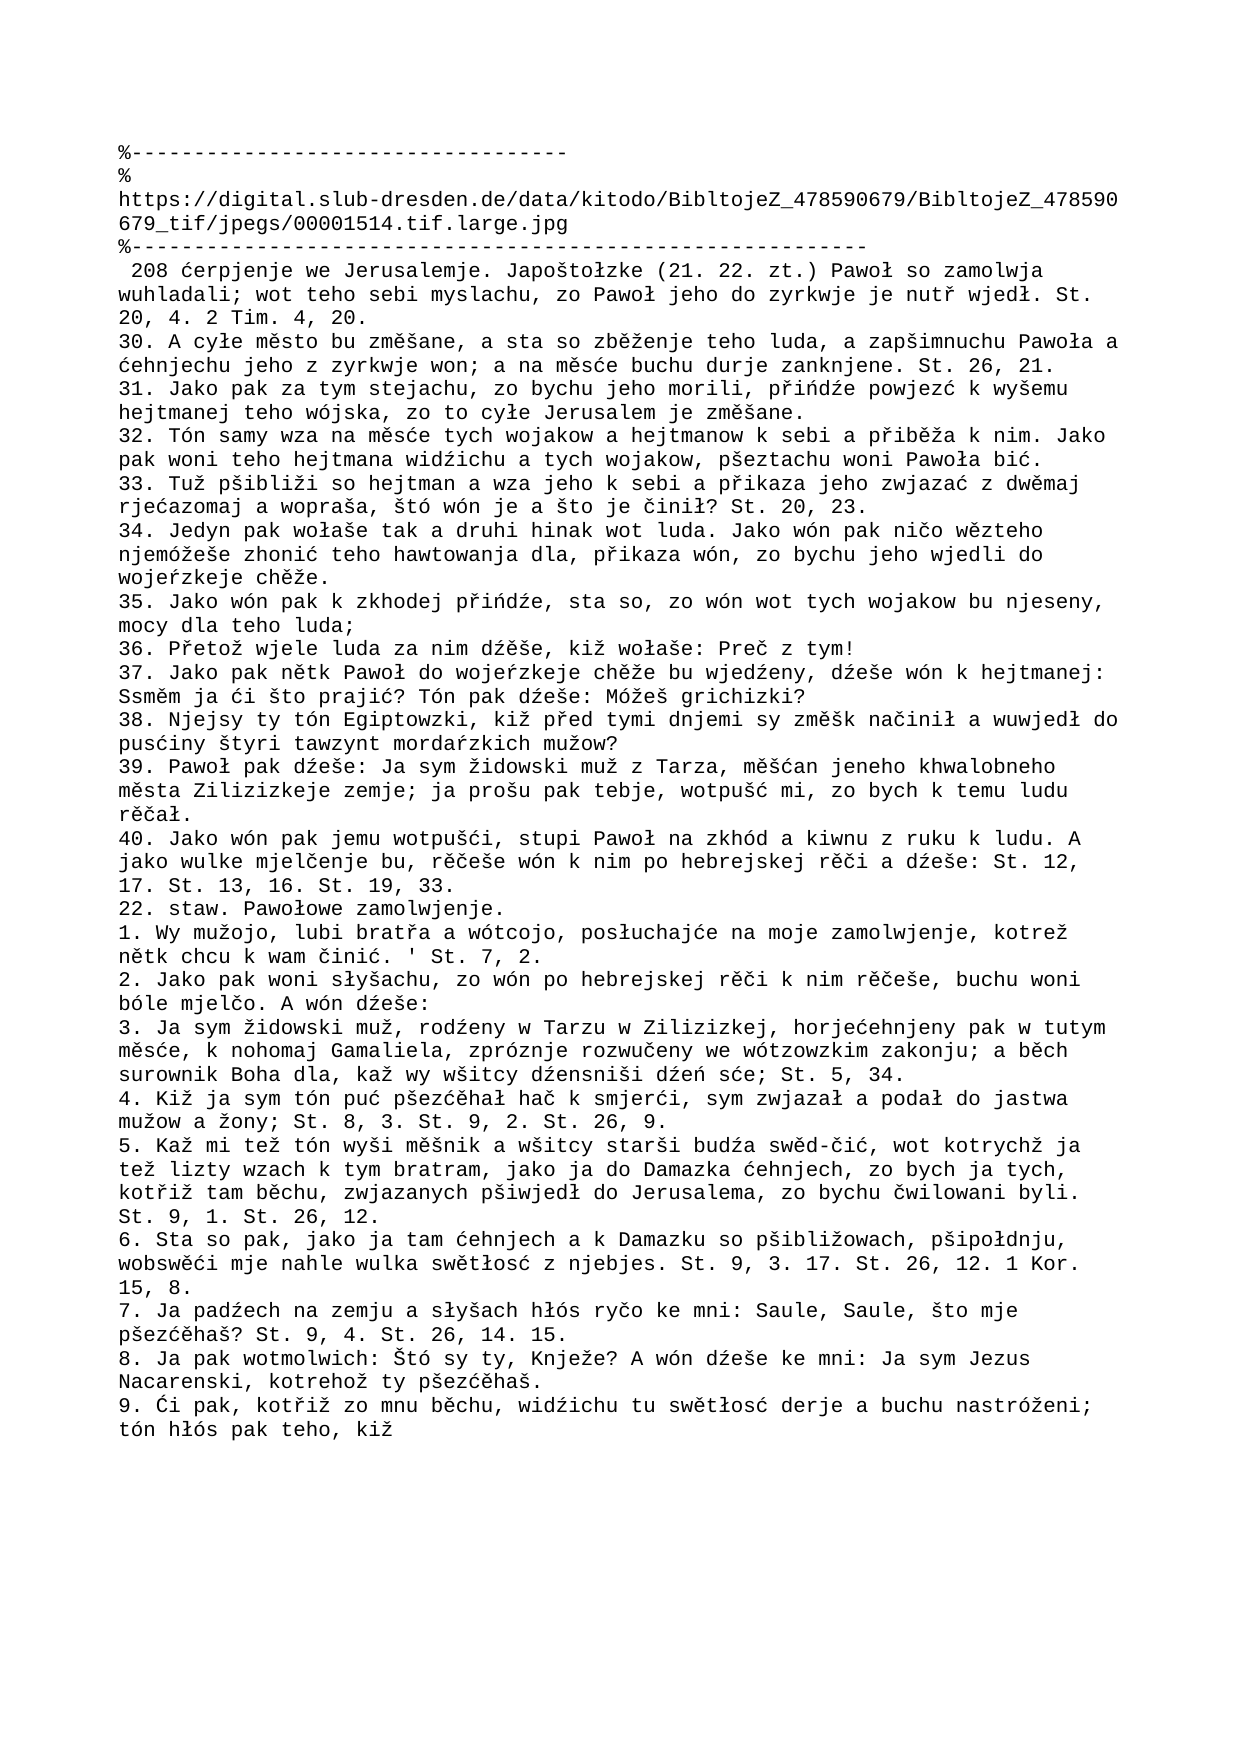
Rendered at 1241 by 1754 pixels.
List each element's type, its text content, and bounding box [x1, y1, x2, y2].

text 9. Ći pak, kotřiž zo mnu běchu, widźichu tu swětłosć derje a buchu nastróženi; tón hłós pak teho, kiž [118, 1395, 1122, 1442]
text 30. A cyłe město bu změšane, a sta so zběženje teho luda, a zapšimnuchu Pawoła a ćehnjechu jeho z zyrkwje won; a na měsće buchu durje zanknjene. St. 26, 21. [118, 331, 1122, 378]
text %----------------------------------------------------------- [118, 236, 1122, 260]
text 32. Tón samy wza na měsće tych wojakow a hejtmanow k sebi a přiběža k nim. Jako pak woni teho hejtmana widźichu a tych wojakow, pšeztachu woni Pawoła bić. [118, 426, 1122, 473]
text 38. Njejsy ty tón Egiptowzki, kiž před tymi dnjemi sy změšk načinił a wuwjedł do pusćiny štyri tawzynt mordaŕzkich mužow? [118, 709, 1122, 757]
text 35. Jako wón pak k zkhodej přińdźe, sta so, zo wón wot tych wojakow bu njeseny, mocy dla teho luda; [118, 591, 1122, 638]
text 22. staw. Pawołowe zamolwjenje. [118, 898, 1122, 922]
text 37. Jako pak nětk Pawoł do wojeŕzkeje chěže bu wjedźeny, dźeše wón k hejtmanej: Ssměm ja ći što prajić? Tón pak dźeše: Móžeš grichizki? [118, 662, 1122, 709]
text 8. Ja pak wotmolwich: Štó sy ty, Knježe? A wón dźeše ke mni: Ja sym Jezus Nacarenski, kotrehož ty pšezćěhaš. [118, 1348, 1122, 1395]
text 5. Kaž mi tež tón wyši měšnik a wšitcy starši budźa swěd-čić, wot kotrychž ja tež lizty wzach k tym bratram, jako ja do Damazka ćehnjech, zo bych ja tych, kotřiž tam běchu, zwjazanych pšiwjedł do Jerusalema, zo bychu čwilowani byli. St. 9, 1. St. 26, 12. [118, 1135, 1122, 1229]
text 40. Jako wón pak jemu wotpušći, stupi Pawoł na zkhód a kiwnu z ruku k ludu. A jako wulke mjelčenje bu, rěčeše wón k nim po hebrejskej rěči a dźeše: St. 12, 17. St. 13, 16. St. 19, 33. [118, 827, 1122, 898]
text 3. Ja sym židowski muž, rodźeny w Tarzu w Zilizizkej, horjećehnjeny pak w tutym měsće, k nohomaj Gamaliela, zpróznje rozwučeny we wótzowzkim zakonju; a běch surownik Boha dla, kaž wy wšitcy dźensniši dźeń sće; St. 5, 34. [118, 1017, 1122, 1088]
text 36. Přetož wjele luda za nim dźěše, kiž wołaše: Preč z tym! [118, 638, 1122, 662]
text 33. Tuž pšibliži so hejtman a wza jeho k sebi a přikaza jeho zwjazać z dwěmaj rjećazomaj a wopraša, štó wón je a što je činił? St. 20, 23. [118, 473, 1122, 520]
text 34. Jedyn pak wołaše tak a druhi hinak wot luda. Jako wón pak ničo wězteho njemóžeše zhonić teho hawtowanja dla, přikaza wón, zo bychu jeho wjedli do wojeŕzkeje chěže. [118, 520, 1122, 591]
text 208 ćerpjenje we Jerusalemje. Japoštołzke (21. 22. zt.) Pawoł so zamolwja wuhladali; wot teho sebi myslachu, zo Pawoł jeho do zyrkwje je nutř wjedł. St. 20, 4. 2 Tim. 4, 20. [118, 260, 1122, 331]
text 39. Pawoł pak dźeše: Ja sym židowski muž z Tarza, měšćan jeneho khwalobneho města Zilizizkeje zemje; ja prošu pak tebje, wotpušć mi, zo bych k temu ludu rěčał. [118, 757, 1122, 827]
text % https://digital.slub-dresden.de/data/kitodo/BibltojeZ_478590679/BibltojeZ_478590679_tif/jpegs/00001514.tif.large.jpg [118, 165, 1122, 236]
text 31. Jako pak za tym stejachu, zo bychu jeho morili, přińdźe powjezć k wyšemu hejtmanej teho wójska, zo to cyłe Jerusalem je změšane. [118, 378, 1122, 426]
text 7. Ja padźech na zemju a słyšach hłós ryčo ke mni: Saule, Saule, što mje pšezćěhaš? St. 9, 4. St. 26, 14. 15. [118, 1300, 1122, 1348]
text %----------------------------------- [118, 142, 1122, 165]
text 2. Jako pak woni słyšachu, zo wón po hebrejskej rěči k nim rěčeše, buchu woni bóle mjelčo. A wón dźeše: [118, 969, 1122, 1017]
text 4. Kiž ja sym tón puć pšezćěhał hač k smjerći, sym zwjazał a podał do jastwa mužow a žony; St. 8, 3. St. 9, 2. St. 26, 9. [118, 1088, 1122, 1135]
text 1. Wy mužojo, lubi bratřa a wótcojo, posłuchajće na moje zamolwjenje, kotrež nětk chcu k wam činić. ' St. 7, 2. [118, 922, 1122, 969]
text 6. Sta so pak, jako ja tam ćehnjech a k Damazku so pšibližowach, pšipołdnju, wobswěći mje nahle wulka swětłosć z njebjes. St. 9, 3. 17. St. 26, 12. 1 Kor. 15, 8. [118, 1229, 1122, 1300]
